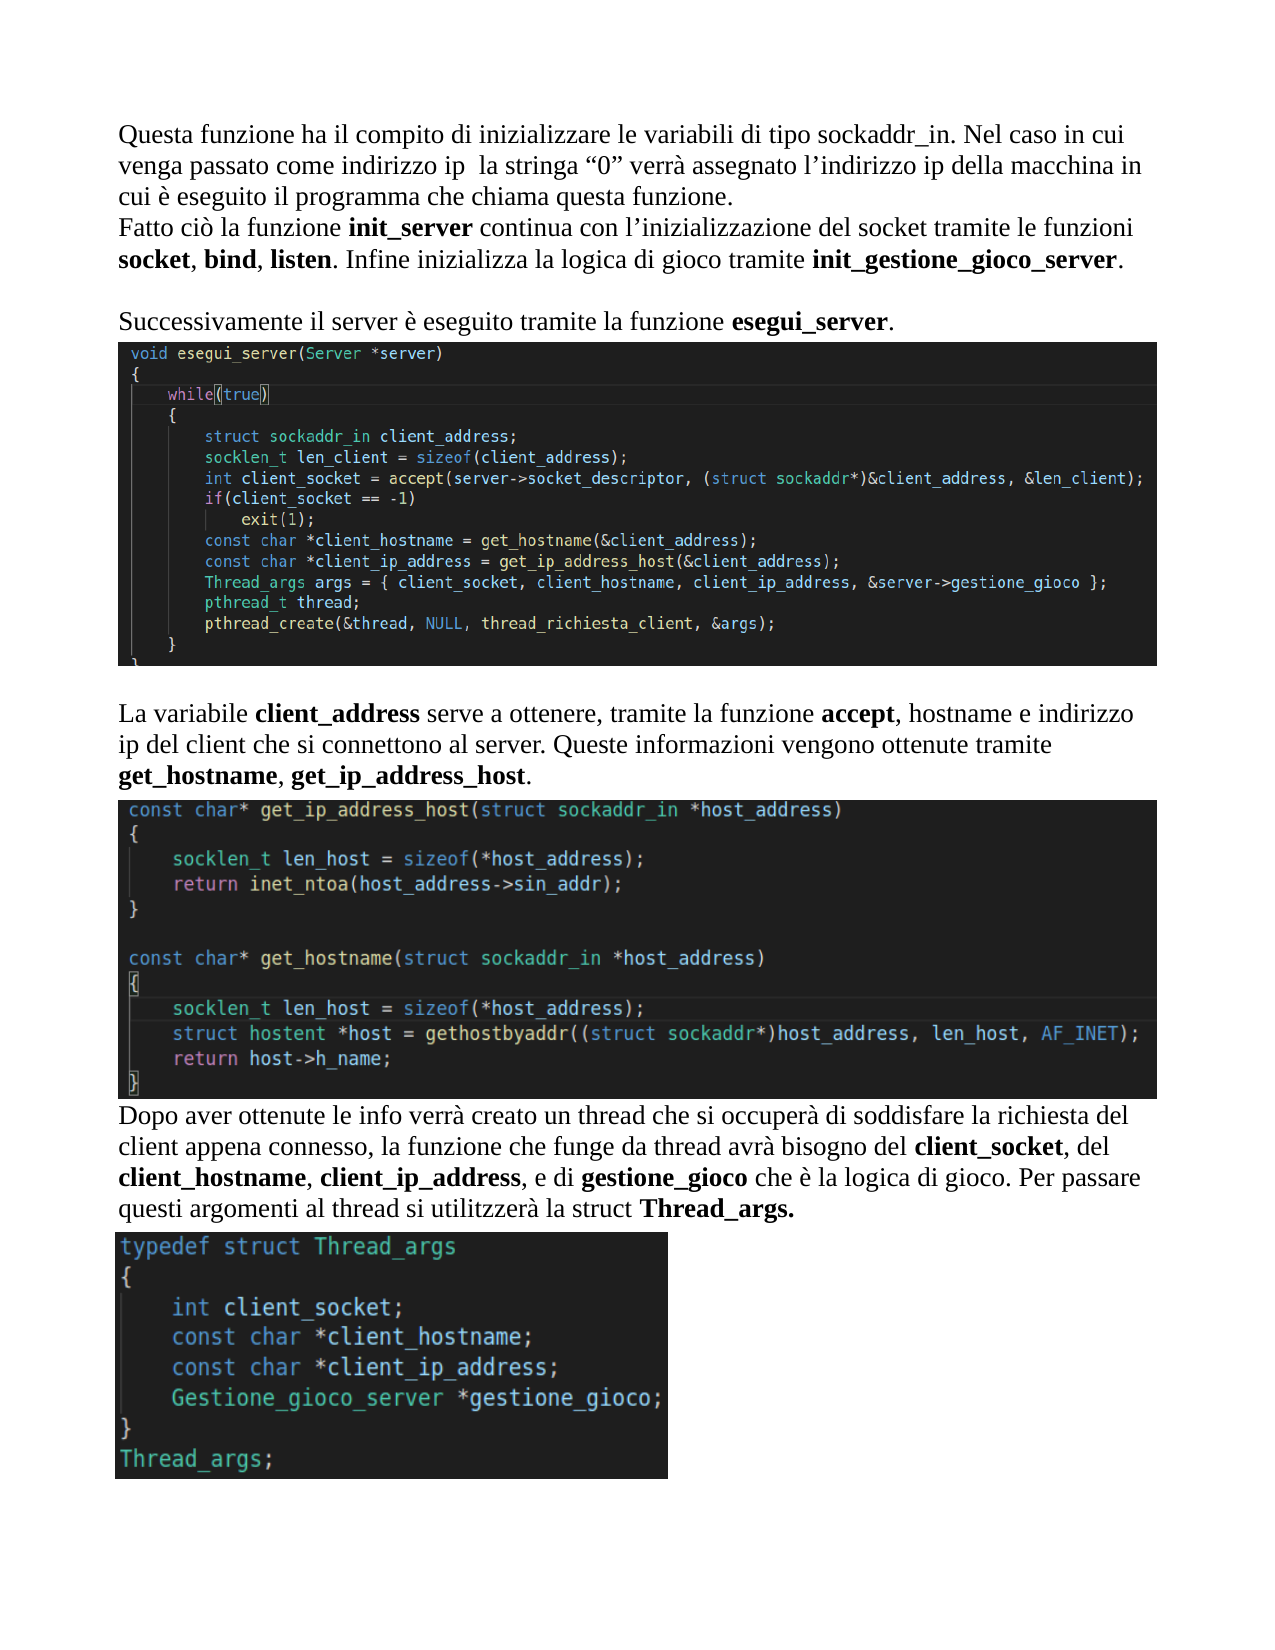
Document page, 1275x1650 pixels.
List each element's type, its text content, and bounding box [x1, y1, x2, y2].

text Dopo aver ottenute le info verrà creato un thread che si occuperà di soddisfare la richiesta del client appena connesso, la funzione che funge da thread avrà bisogno del client_socket, del client_hostname, client_ip_address, e di gestione_gioco che è la logica di gioco. Per passare questi argomenti al thread si utilitzzerà la struct Thread_args. [118, 1099, 1157, 1223]
text Fatto ciò la funzione init_server continua con l’inizializzazione del socket tramite le funzioni socket, bind, listen. Infine inizializza la logica di gioco tramite init_gestione_gioco_server. [118, 212, 1157, 274]
text [118, 791, 1157, 800]
text Questa funzione ha il compito di inizializzare le variabili di tipo sockaddr_in. Nel caso in cui venga passato come indirizzo ip la stringa “0” verrà assegnato l’indirizzo ip della macchina in cui è eseguito il programma che chiama questa funzione. [118, 118, 1157, 212]
picture [118, 800, 1157, 1099]
picture [115, 1232, 668, 1479]
text Successivamente il server è eseguito tramite la funzione esegui_server. [118, 305, 1157, 336]
text La variabile client_address serve a ottenere, tramite la funzione accept, hostname e indirizzo ip del client che si connettono al server. Queste informazioni vengono ottenute tramite get_hostname, get_ip_address_host. [118, 697, 1157, 791]
picture [118, 342, 1157, 666]
